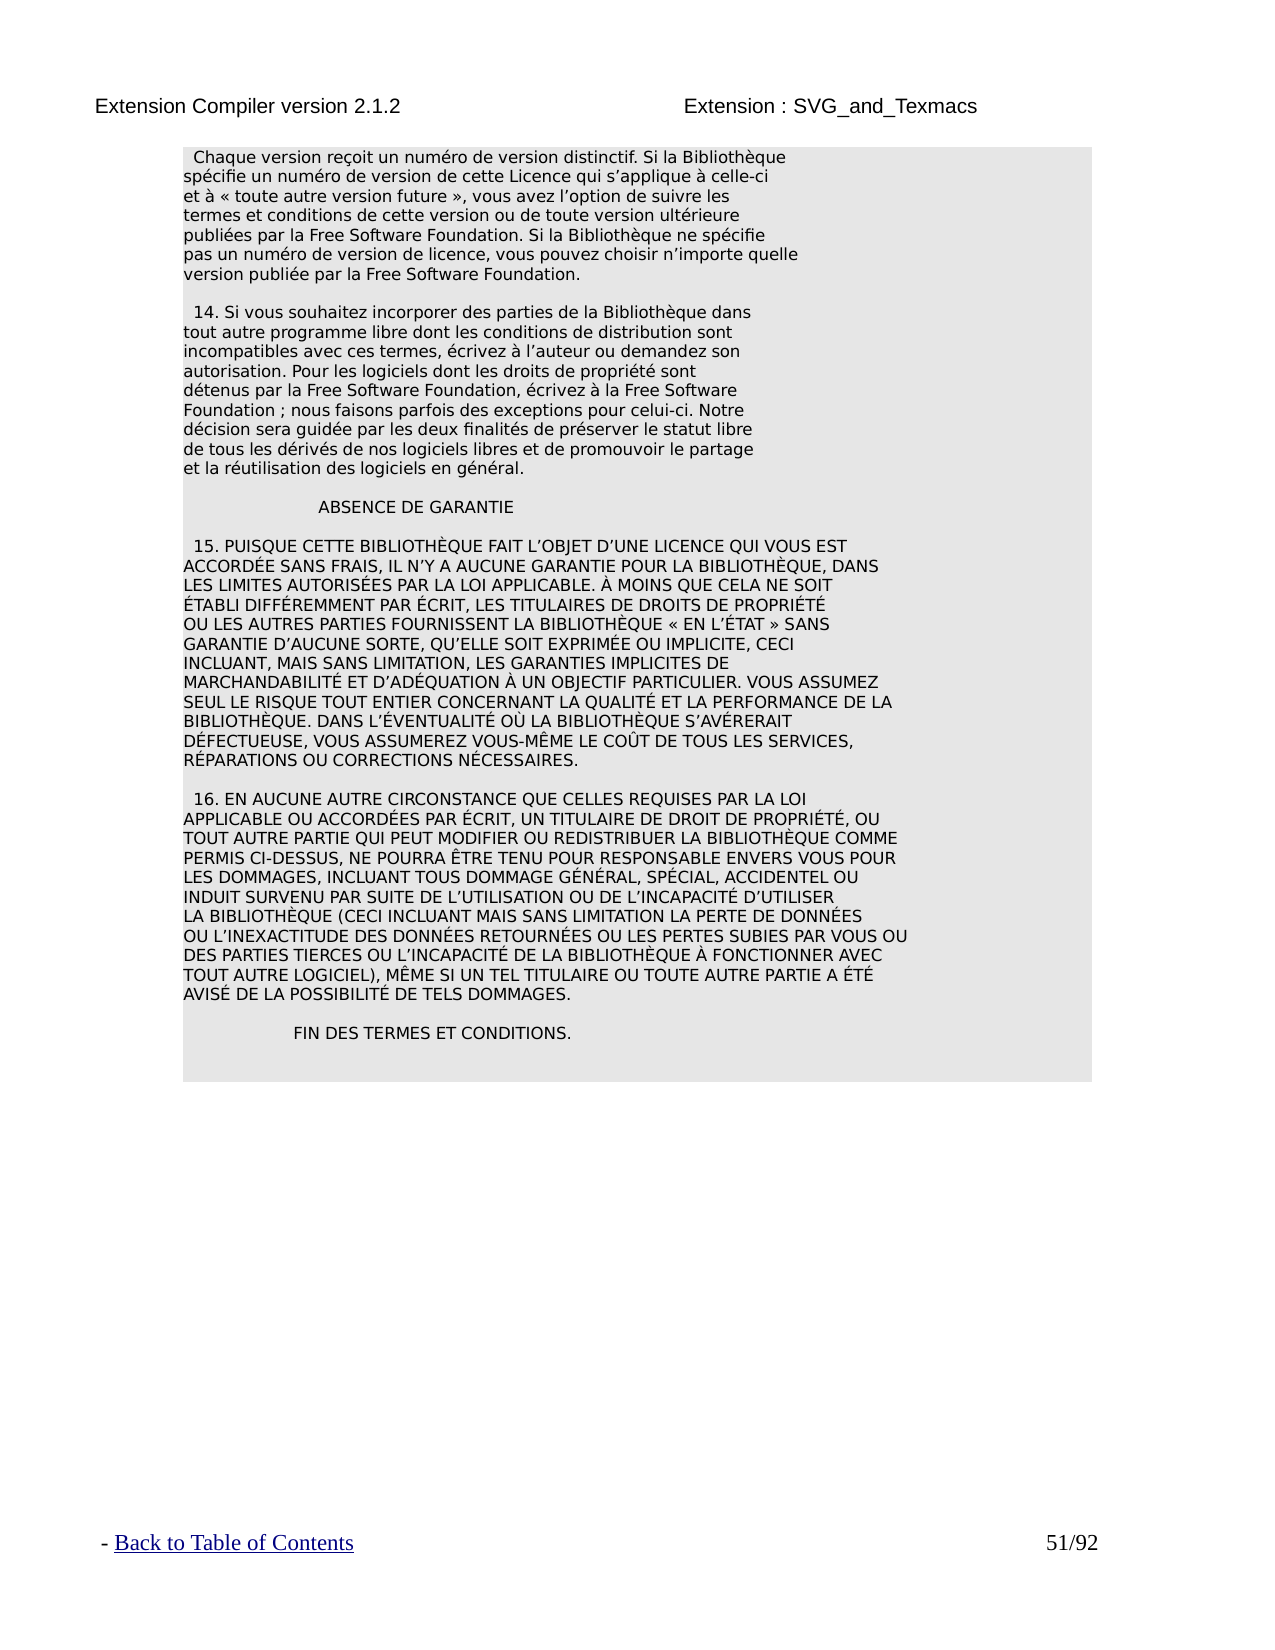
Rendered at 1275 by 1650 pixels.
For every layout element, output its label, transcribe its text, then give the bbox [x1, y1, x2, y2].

text termes et conditions de cette version ou de toute version ultérieure [183, 206, 1092, 225]
text OU L’INEXACTITUDE DES DONNÉES RETOURNÉES OU LES PERTES SUBIES PAR VOUS OU [183, 927, 1092, 946]
text ÉTABLI DIFFÉREMMENT PAR ÉCRIT, LES TITULAIRES DE DROITS DE PROPRIÉTÉ [183, 596, 1092, 615]
text LA BIBLIOTHÈQUE (CECI INCLUANT MAIS SANS LIMITATION LA PERTE DE DONNÉES [183, 907, 1092, 927]
text pas un numéro de version de licence, vous pouvez choisir n’importe quelle [183, 245, 1092, 264]
text BIBLIOTHÈQUE. DANS L’ÉVENTUALITÉ OÙ LA BIBLIOTHÈQUE S’AVÉRERAIT [183, 712, 1092, 732]
text APPLICABLE OU ACCORDÉES PAR ÉCRIT, UN TITULAIRE DE DROIT DE PROPRIÉTÉ, OU [183, 810, 1092, 829]
text SEUL LE RISQUE TOUT ENTIER CONCERNANT LA QUALITÉ ET LA PERFORMANCE DE LA [183, 693, 1092, 712]
text LES DOMMAGES, INCLUANT TOUS DOMMAGE GÉNÉRAL, SPÉCIAL, ACCIDENTEL OU [183, 868, 1092, 888]
text détenus par la Free Software Foundation, écrivez à la Free Software [183, 381, 1092, 401]
text MARCHANDABILITÉ ET D’ADÉQUATION À UN OBJECTIF PARTICULIER. VOUS ASSUMEZ [183, 673, 1092, 693]
text de tous les dérivés de nos logiciels libres et de promouvoir le partage [183, 440, 1092, 459]
text 15. PUISQUE CETTE BIBLIOTHÈQUE FAIT L’OBJET D’UNE LICENCE QUI VOUS EST [183, 537, 1092, 557]
text TOUT AUTRE PARTIE QUI PEUT MODIFIER OU REDISTRIBUER LA BIBLIOTHÈQUE COMME [183, 829, 1092, 849]
text et à « toute autre version future », vous avez l’option de suivre les [183, 186, 1092, 206]
text LES LIMITES AUTORISÉES PAR LA LOI APPLICABLE. À MOINS QUE CELA NE SOIT [183, 576, 1092, 596]
text RÉPARATIONS OU CORRECTIONS NÉCESSAIRES. [183, 751, 1092, 771]
text et la réutilisation des logiciels en général. [183, 459, 1092, 479]
text INCLUANT, MAIS SANS LIMITATION, LES GARANTIES IMPLICITES DE [183, 654, 1092, 673]
text GARANTIE D’AUCUNE SORTE, QU’ELLE SOIT EXPRIMÉE OU IMPLICITE, CECI [183, 634, 1092, 654]
text 14. Si vous souhaitez incorporer des parties de la Bibliothèque dans [183, 303, 1092, 323]
text incompatibles avec ces termes, écrivez à l’auteur ou demandez son [183, 342, 1092, 362]
text décision sera guidée par les deux finalités de préserver le statut libre [183, 420, 1092, 440]
text INDUIT SURVENU PAR SUITE DE L’UTILISATION OU DE L’INCAPACITÉ D’UTILISER [183, 888, 1092, 907]
text ABSENCE DE GARANTIE [183, 498, 1092, 518]
text AVISÉ DE LA POSSIBILITÉ DE TELS DOMMAGES. [183, 985, 1092, 1004]
text version publiée par la Free Software Foundation. [183, 264, 1092, 284]
text OU LES AUTRES PARTIES FOURNISSENT LA BIBLIOTHÈQUE « EN L’ÉTAT » SANS [183, 615, 1092, 634]
text FIN DES TERMES ET CONDITIONS. [183, 1024, 1092, 1043]
text publiées par la Free Software Foundation. Si la Bibliothèque ne spécifie [183, 225, 1092, 245]
text tout autre programme libre dont les conditions de distribution sont [183, 323, 1092, 342]
text TOUT AUTRE LOGICIEL), MÊME SI UN TEL TITULAIRE OU TOUTE AUTRE PARTIE A ÉTÉ [183, 966, 1092, 985]
text Chaque version reçoit un numéro de version distinctif. Si la Bibliothèque [183, 147, 1092, 167]
text PERMIS CI-DESSUS, NE POURRA ÊTRE TENU POUR RESPONSABLE ENVERS VOUS POUR [183, 849, 1092, 868]
text spécifie un numéro de version de cette Licence qui s’applique à celle-ci [183, 167, 1092, 186]
text ACCORDÉE SANS FRAIS, IL N’Y A AUCUNE GARANTIE POUR LA BIBLIOTHÈQUE, DANS [183, 557, 1092, 576]
text autorisation. Pour les logiciels dont les droits de propriété sont [183, 362, 1092, 381]
text DES PARTIES TIERCES OU L’INCAPACITÉ DE LA BIBLIOTHÈQUE À FONCTIONNER AVEC [183, 946, 1092, 966]
text Foundation ; nous faisons parfois des exceptions pour celui-ci. Notre [183, 401, 1092, 420]
text DÉFECTUEUSE, VOUS ASSUMEREZ VOUS-MÊME LE COÛT DE TOUS LES SERVICES, [183, 732, 1092, 751]
text 16. EN AUCUNE AUTRE CIRCONSTANCE QUE CELLES REQUISES PAR LA LOI [183, 790, 1092, 810]
